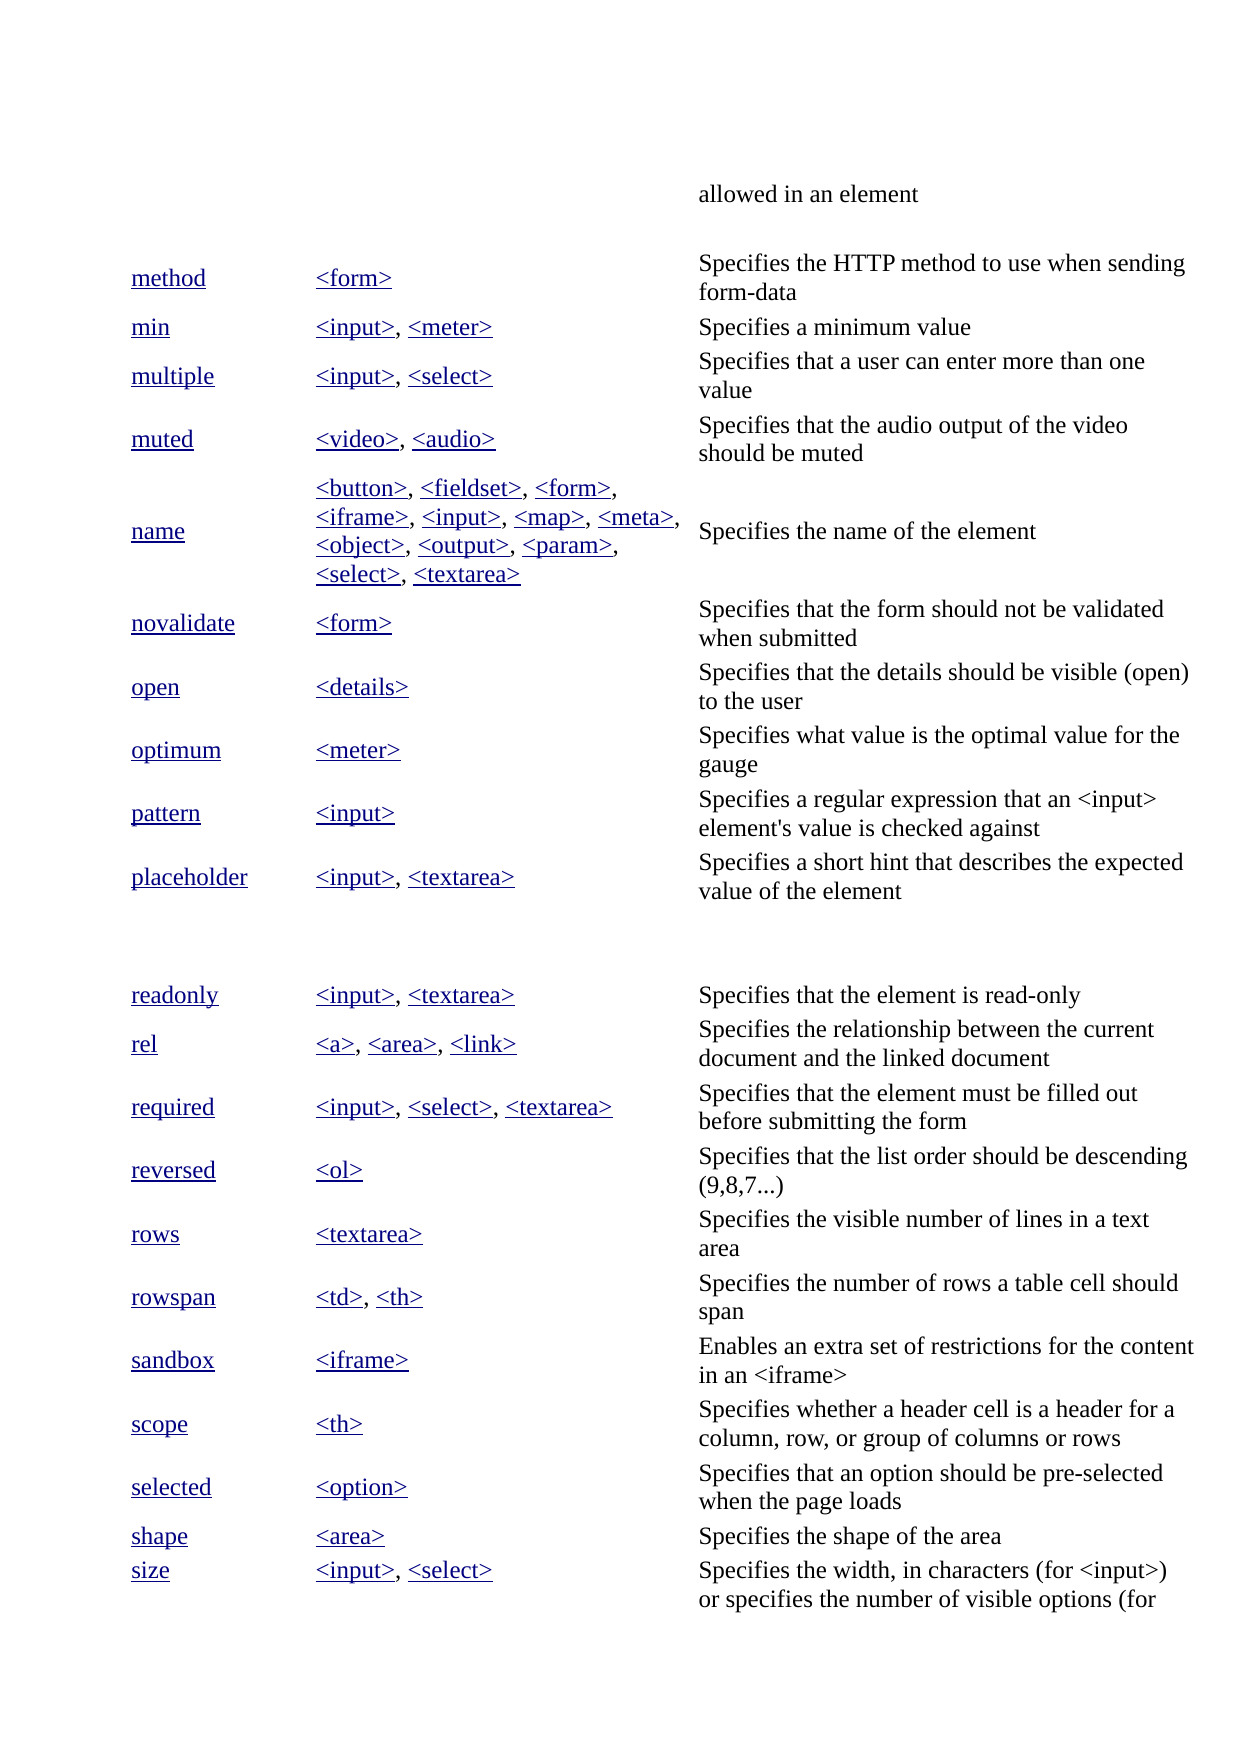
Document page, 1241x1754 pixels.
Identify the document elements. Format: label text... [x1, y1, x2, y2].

table_cell rowspan [128, 1265, 312, 1328]
table_cell [313, 908, 695, 942]
table_cell selected [128, 1455, 312, 1518]
table_cell Specifies the visible number of lines in a text area [695, 1201, 1197, 1265]
table_cell <input>, <select>, <textarea> [313, 1075, 695, 1138]
table_cell optimum [128, 718, 312, 781]
table_cell novalidate [128, 591, 312, 654]
table_cell shape [128, 1518, 312, 1553]
table_cell <meter> [313, 718, 695, 781]
table_cell readonly [128, 977, 312, 1011]
table_cell Specifies whether a header cell is a header for a column, row, or group of columns or rows [695, 1391, 1197, 1455]
table_cell Specifies that the details should be visible (open) to the user [695, 654, 1197, 718]
table_cell [695, 211, 1197, 246]
table_cell Specifies a regular expression that an <input> element's value is checked against [695, 781, 1197, 844]
table_cell required [128, 1075, 312, 1138]
table_cell Specifies the shape of the area [695, 1518, 1197, 1553]
table_cell [313, 942, 695, 977]
table_cell <form> [313, 591, 695, 654]
table_cell Specifies the HTTP method to use when sending form-data [695, 246, 1197, 309]
table_cell Specifies that the element must be filled out before submitting the form [695, 1075, 1197, 1138]
table_cell open [128, 654, 312, 718]
table_cell <input>, <select> [313, 344, 695, 407]
table_cell reversed [128, 1138, 312, 1201]
table_cell <iframe> [313, 1328, 695, 1391]
table_cell [695, 942, 1197, 977]
table_cell <ol> [313, 1138, 695, 1201]
table_cell Specifies a minimum value [695, 309, 1197, 343]
table_cell pattern [128, 781, 312, 844]
table_cell Specifies that the audio output of the video should be muted [695, 407, 1197, 470]
table_cell <form> [313, 246, 695, 309]
table_cell Specifies that an option should be pre-selected when the page loads [695, 1455, 1197, 1518]
table_cell [313, 211, 695, 246]
table_cell <area> [313, 1518, 695, 1553]
table_cell placeholder [128, 844, 312, 908]
table_cell <video>, <audio> [313, 407, 695, 470]
table_cell min [128, 309, 312, 343]
table_cell Specifies the number of rows a table cell should span [695, 1265, 1197, 1328]
table_cell <textarea> [313, 1201, 695, 1265]
table_cell rows [128, 1201, 312, 1265]
table_cell Specifies the relationship between the current document and the linked document [695, 1011, 1197, 1075]
table_cell [128, 176, 312, 211]
table_cell <option> [313, 1455, 695, 1518]
table_cell multiple [128, 344, 312, 407]
table_cell sandbox [128, 1328, 312, 1391]
table_cell Specifies the width, in characters (for <input>) or specifies the number of visible options (for [695, 1553, 1197, 1616]
table_cell Specifies what value is the optimal value for the gauge [695, 718, 1197, 781]
table_cell Specifies that the list order should be descending (9,8,7...) [695, 1138, 1197, 1201]
table_cell <button>, <fieldset>, <form>, <iframe>, <input>, <map>, <meta>, <object>, <output>, <param>, <select>, <textarea> [313, 470, 695, 591]
table_cell [128, 908, 312, 942]
table_cell <input>, <textarea> [313, 844, 695, 908]
table_cell <details> [313, 654, 695, 718]
table_cell allowed in an element [695, 176, 1197, 211]
table_cell <a>, <area>, <link> [313, 1011, 695, 1075]
table_cell size [128, 1553, 312, 1616]
table_cell Specifies that a user can enter more than one value [695, 344, 1197, 407]
table_cell <input>, <textarea> [313, 977, 695, 1011]
table_cell name [128, 470, 312, 591]
table_cell [128, 211, 312, 246]
table_cell <td>, <th> [313, 1265, 695, 1328]
table_cell [128, 942, 312, 977]
table_cell method [128, 246, 312, 309]
table_cell <th> [313, 1391, 695, 1455]
table_cell Specifies a short hint that describes the expected value of the element [695, 844, 1197, 908]
table_cell [695, 908, 1197, 942]
table_cell Specifies the name of the element [695, 470, 1197, 591]
table_cell rel [128, 1011, 312, 1075]
table_cell Specifies that the form should not be validated when submitted [695, 591, 1197, 654]
table_cell Enables an extra set of restrictions for the content in an <iframe> [695, 1328, 1197, 1391]
table_cell scope [128, 1391, 312, 1455]
table_cell [313, 176, 695, 211]
table_cell <input> [313, 781, 695, 844]
table_cell <input>, <select> [313, 1553, 695, 1616]
table_cell Specifies that the element is read-only [695, 977, 1197, 1011]
table_cell muted [128, 407, 312, 470]
table_cell <input>, <meter> [313, 309, 695, 343]
